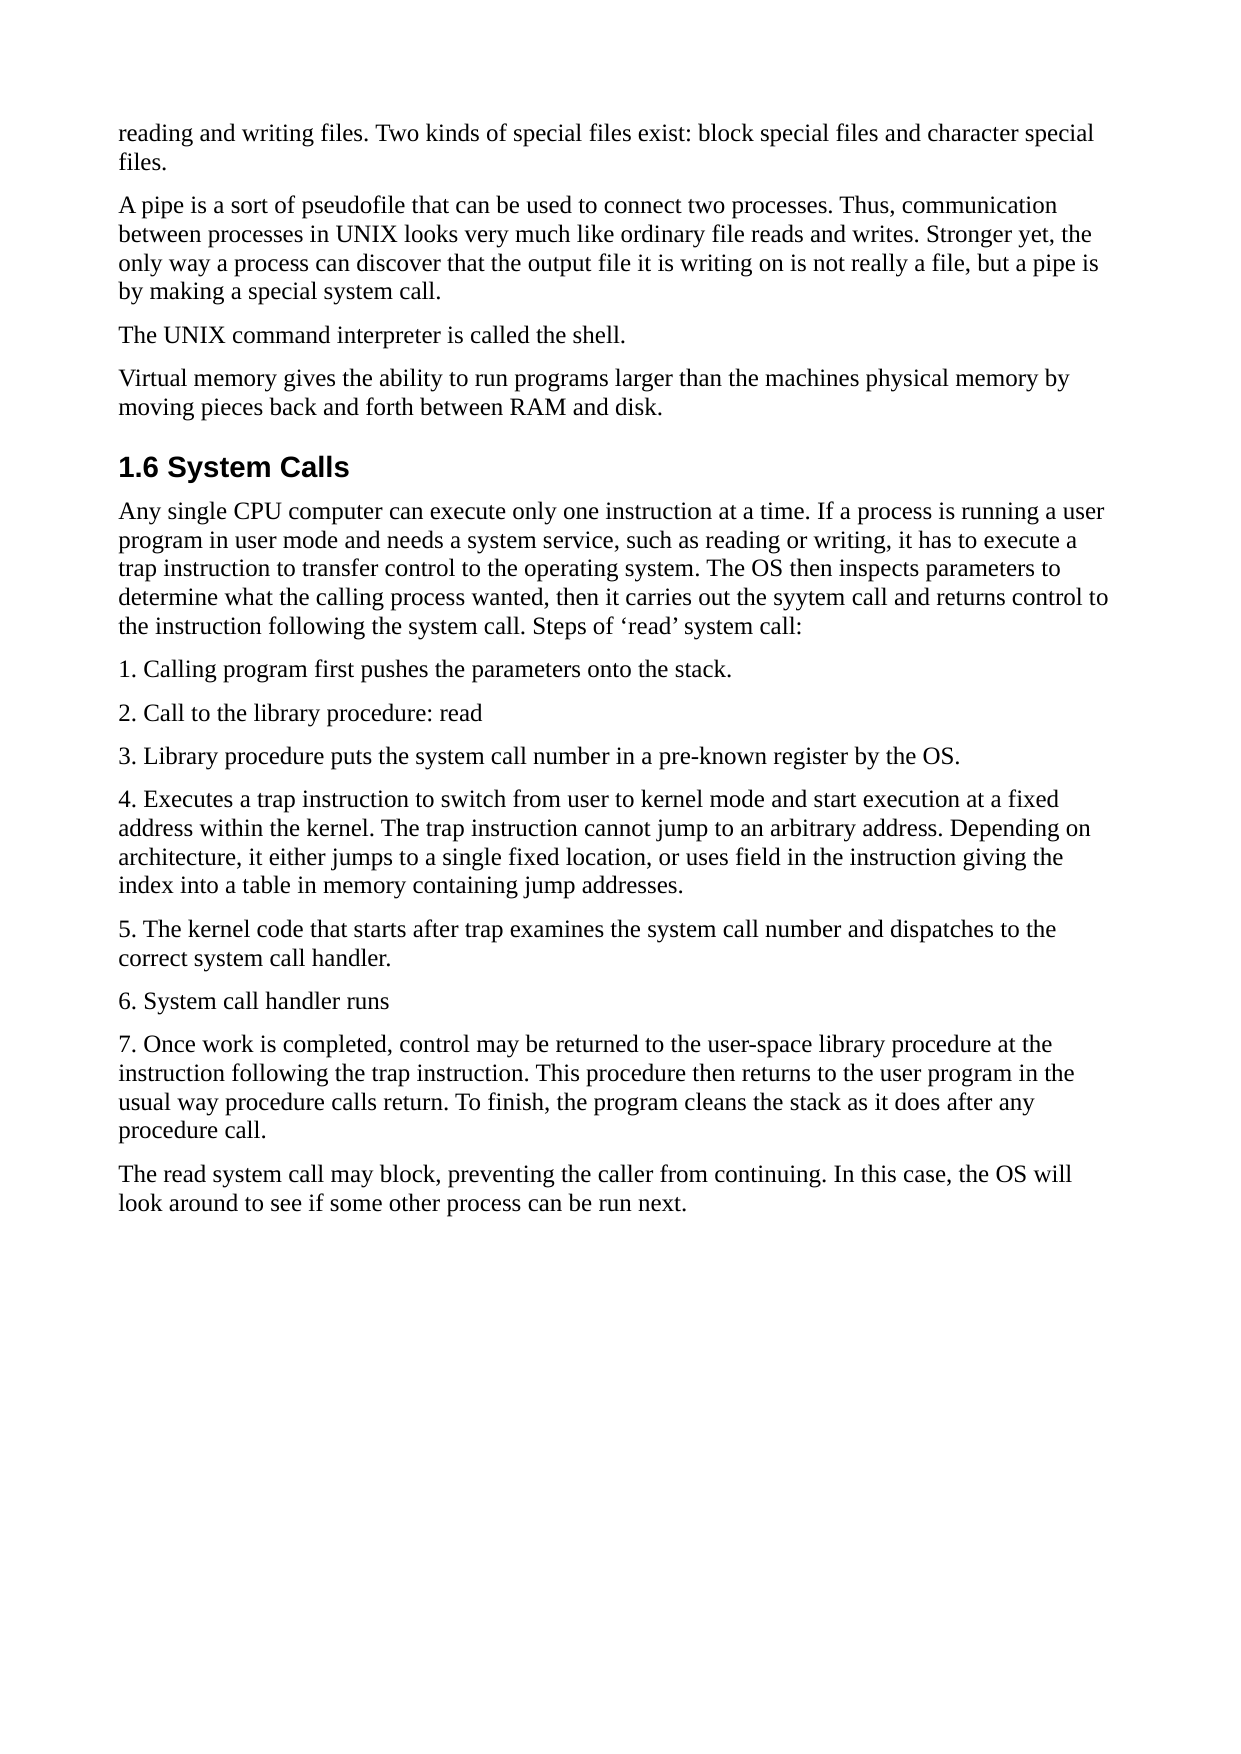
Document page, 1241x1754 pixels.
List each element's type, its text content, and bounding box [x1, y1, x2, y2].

text A pipe is a sort of pseudofile that can be used to connect two processes. Thus, communication between processes in UNIX looks very much like ordinary file reads and writes. Stronger yet, the only way a process can discover that the output file it is writing on is not really a file, but a pipe is by making a special system call. [118, 190, 1122, 305]
text 6. System call handler runs [118, 986, 1122, 1015]
text 4. Executes a trap instruction to switch from user to kernel mode and start execution at a fixed address within the kernel. The trap instruction cannot jump to an arbitrary address. Depending on architecture, it either jumps to a single fixed location, or uses field in the instruction giving the index into a table in memory containing jump addresses. [118, 784, 1122, 899]
text The read system call may block, preventing the caller from continuing. In this case, the OS will look around to see if some other process can be run next. [118, 1159, 1122, 1216]
text The UNIX command interpreter is called the shell. [118, 320, 1122, 348]
text 7. Once work is completed, control may be returned to the user-space library procedure at the instruction following the trap instruction. This procedure then returns to the user program in the usual way procedure calls return. To finish, the program cleans the stack as it does after any procedure call. [118, 1029, 1122, 1144]
text 1. Calling program first pushes the parameters onto the stack. [118, 654, 1122, 683]
text 5. The kernel code that starts after trap examines the system call number and dispatches to the correct system call handler. [118, 914, 1122, 971]
text 2. Call to the library procedure: read [118, 698, 1122, 726]
text 3. Library procedure puts the system call number in a pre-known register by the OS. [118, 741, 1122, 770]
text Any single CPU computer can execute only one instruction at a time. If a process is running a user program in user mode and needs a system service, such as reading or writing, it has to execute a trap instruction to transfer control to the operating system. The OS then inspects parameters to determine what the calling process wanted, then it carries out the syytem call and returns control to the instruction following the system call. Steps of ‘read’ system call: [118, 496, 1122, 640]
text reading and writing files. Two kinds of special files exist: block special files and character special files. [118, 118, 1122, 176]
text Virtual memory gives the ability to run programs larger than the machines physical memory by moving pieces back and forth between RAM and disk. [118, 363, 1122, 421]
subtitle 1.6 System Calls [118, 450, 1122, 483]
